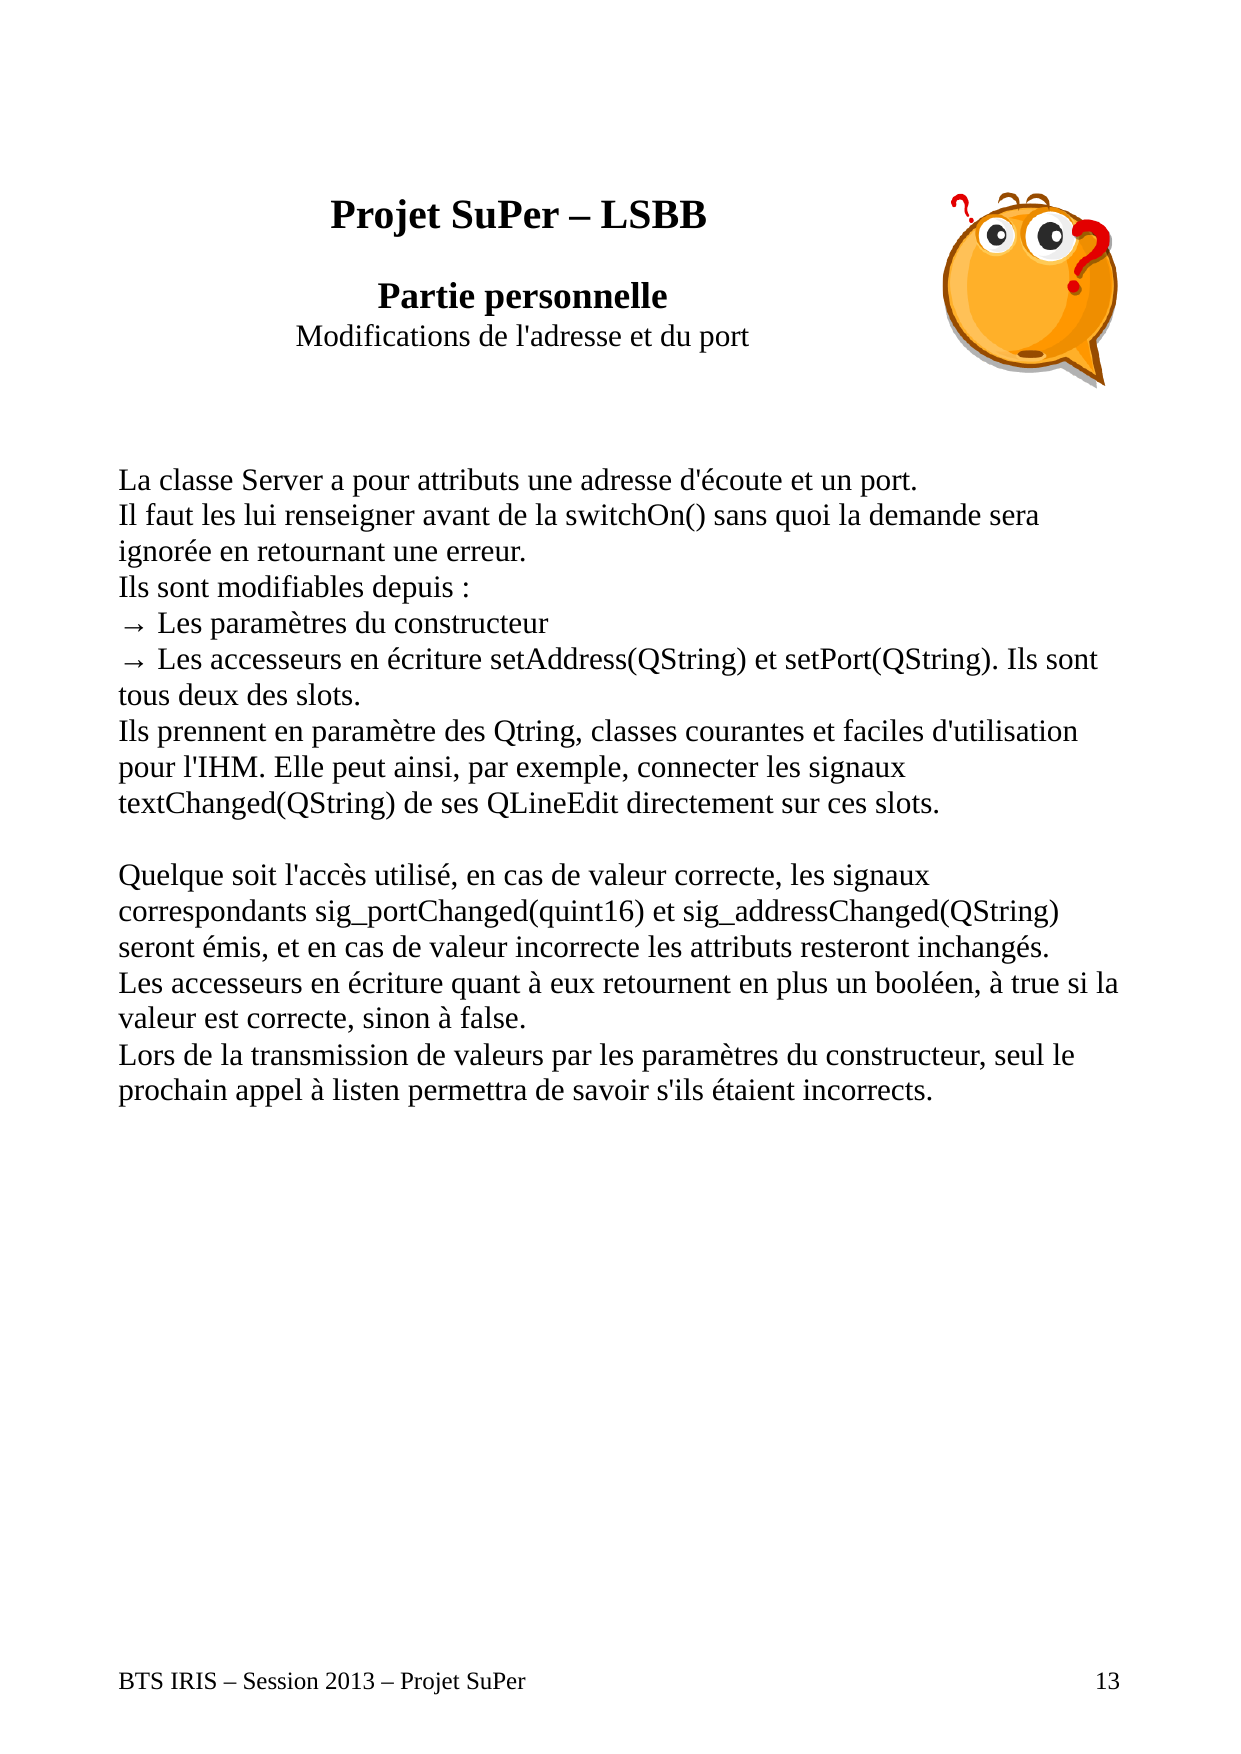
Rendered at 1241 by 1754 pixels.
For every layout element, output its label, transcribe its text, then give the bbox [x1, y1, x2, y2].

text Il faut les lui renseigner avant de la switchOn() sans quoi la demande sera ignorée en retournant une erreur. [118, 497, 1122, 568]
text → Les accesseurs en écriture setAddress(QString) et setPort(QString). Ils sont tous deux des slots. [118, 640, 1122, 712]
picture [927, 191, 1123, 389]
text La classe Server a pour attributs une adresse d'écoute et un port. [118, 461, 1122, 497]
text → Les paramètres du constructeur [118, 604, 1122, 640]
text Ils sont modifiables depuis : [118, 568, 1122, 604]
text Ils prennent en paramètre des Qtring, classes courantes et faciles d'utilisation pour l'IHM. Elle peut ainsi, par exemple, connecter les signaux textChanged(QString) de ses QLineEdit directement sur ces slots. [118, 712, 1122, 820]
text Les accesseurs en écriture quant à eux retournent en plus un booléen, à true si la valeur est correcte, sinon à false. [118, 964, 1122, 1036]
text Modifications de l'adresse et du port [118, 317, 927, 353]
text Lors de la transmission de valeurs par les paramètres du constructeur, seul le prochain appel à listen permettra de savoir s'ils étaient incorrects. [118, 1036, 1122, 1108]
text Partie personnelle [118, 274, 927, 317]
text Projet SuPer – LSBB [118, 190, 1122, 238]
text Quelque soit l'accès utilisé, en cas de valeur correcte, les signaux correspondants sig_portChanged(quint16) et sig_addressChanged(QString) seront émis, et en cas de valeur incorrecte les attributs resteront inchangés. [118, 856, 1122, 964]
